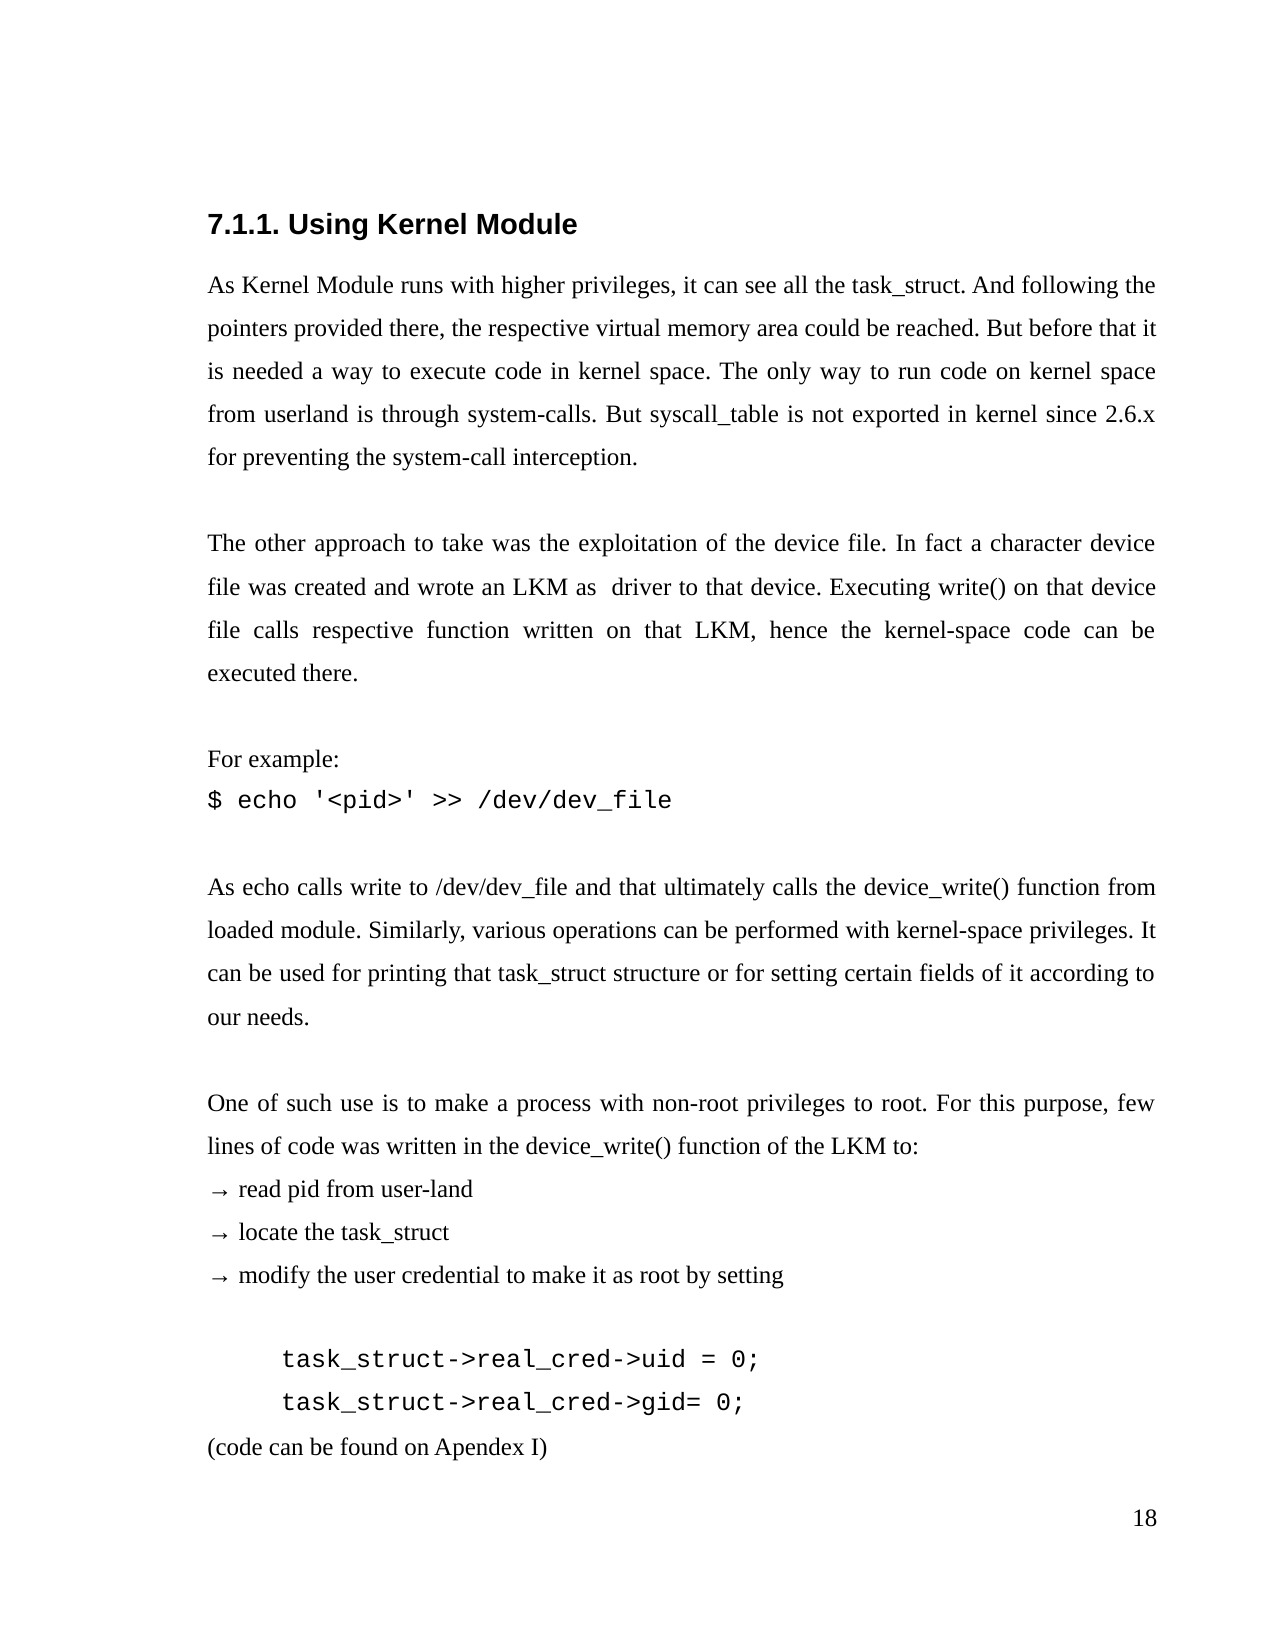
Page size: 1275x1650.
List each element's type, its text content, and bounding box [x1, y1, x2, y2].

text (code can be found on Apendex I) [207, 1432, 1157, 1460]
text $ echo '<pid>' >> /dev/dev_file [207, 787, 1157, 816]
text One of such use is to make a process with non-root privileges to root. For this purpose, few lines of code was written in the device_write() function of the LKM to: [207, 1088, 1157, 1160]
text As Kernel Module runs with higher privileges, it can see all the task_struct. And following the pointers provided there, the respective virtual memory area could be reached. But before that it is needed a way to execute code in kernel space. The only way to run code on kernel space from userland is through system-calls. But syscall_table is not exported in kernel since 2.6.x for preventing the system-call interception. [207, 270, 1157, 471]
text → read pid from user-land [207, 1174, 1157, 1203]
text → locate the task_struct [207, 1217, 1157, 1246]
text The other approach to take was the exploitation of the device file. In fact a character device file was created and wrote an LKM as driver to that device. Executing write() on that device file calls respective function written on that LKM, hence the kernel-space code can be executed there. [207, 528, 1157, 687]
text task_struct->real_cred->gid= 0; [207, 1389, 1157, 1417]
text As echo calls write to /dev/dev_file and that ultimately calls the device_write() function from loaded module. Similarly, various operations can be performed with kernel-space privileges. It can be used for printing that task_struct structure or for setting certain fields of it according to our needs. [207, 872, 1157, 1030]
text For example: [207, 744, 1157, 773]
text → modify the user credential to make it as root by setting [207, 1260, 1157, 1289]
text task_struct->real_cred->uid = 0; [207, 1347, 1157, 1375]
subtitle 7.1.1. Using Kernel Module [207, 207, 1157, 241]
